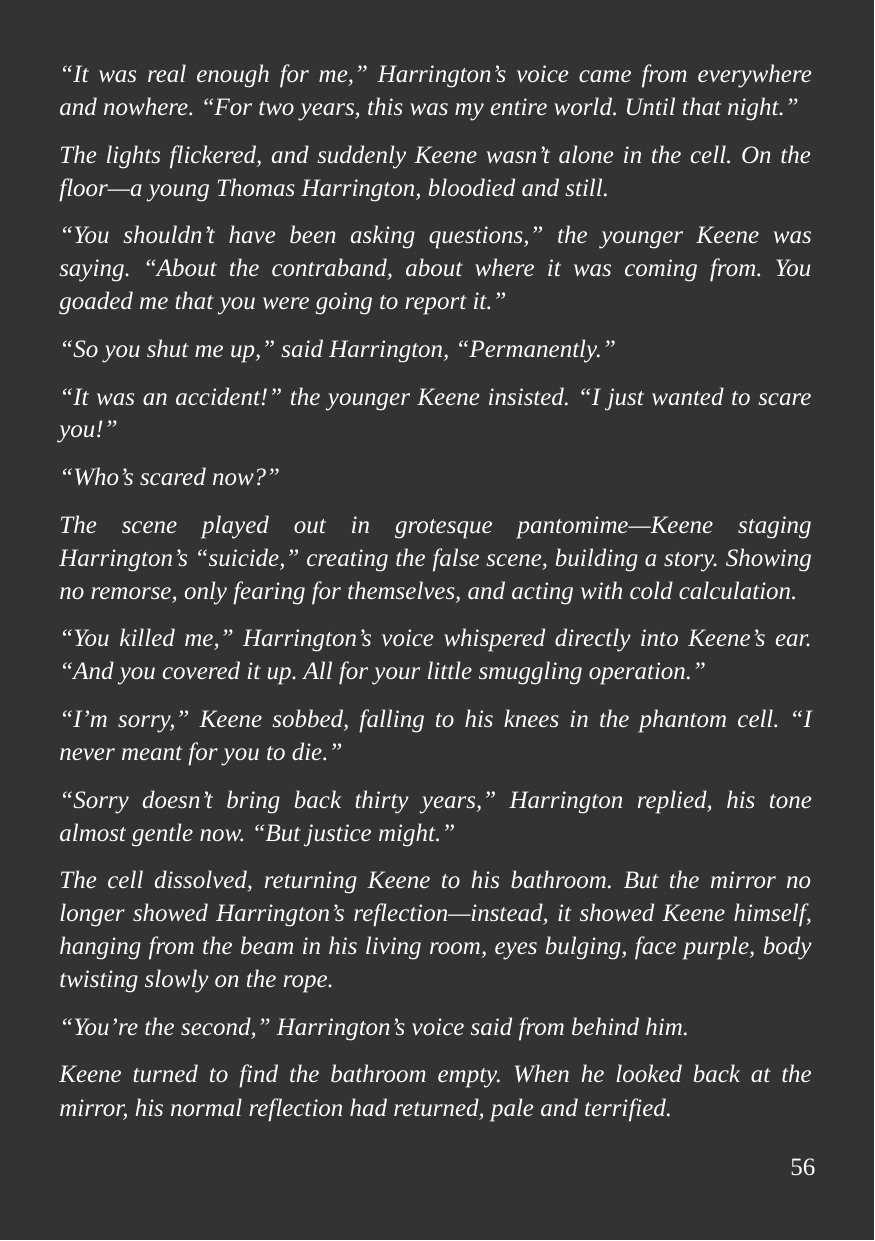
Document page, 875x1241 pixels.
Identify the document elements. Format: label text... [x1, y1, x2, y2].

text The cell dissolved, returning Keene to his bathroom. But the mirror no longer showed Harrington’s reflection—instead, it showed Keene himself, hanging from the beam in his living room, eyes bulging, face purple, body twisting slowly on the rope. [59, 865, 815, 993]
text The lights flickered, and suddenly Keene wasn’t alone in the cell. On the floor—a young Thomas Harrington, bloodied and still. [59, 140, 815, 201]
text “I’m sorry,” Keene sobbed, falling to his knees in the phantom cell. “I never meant for you to die.” [59, 704, 815, 766]
text “Who’s scared now?” [59, 462, 815, 491]
text Keene turned to find the bathroom empty. When he looked back at the mirror, his normal reflection had returned, pale and terrified. [59, 1059, 815, 1121]
text “You shouldn’t have been asking questions,” the younger Keene was saying. “About the contraband, about where it was coming from. You goaded me that you were going to report it.” [59, 220, 815, 315]
text “It was an accident!” the younger Keene insisted. “I just wanted to scare you!” [59, 382, 815, 443]
text The scene played out in grotesque pantomime—Keene staging Harrington’s “suicide,” creating the false scene, building a story. Showing no remorse, only fearing for themselves, and acting with cold calculation. [59, 510, 815, 604]
text “You’re the second,” Harrington’s voice said from behind him. [59, 1012, 815, 1041]
text “You killed me,” Harrington’s voice whispered directly into Keene’s ear. “And you covered it up. All for your little smuggling operation.” [59, 623, 815, 685]
text “It was real enough for me,” Harrington’s voice came from everywhere and nowhere. “For two years, this was my entire world. Until that night.” [59, 59, 815, 121]
text “Sorry doesn’t bring back thirty years,” Harrington replied, his tone almost gentle now. “But justice might.” [59, 785, 815, 846]
text “So you shut me up,” said Harrington, “Permanently.” [59, 334, 815, 363]
